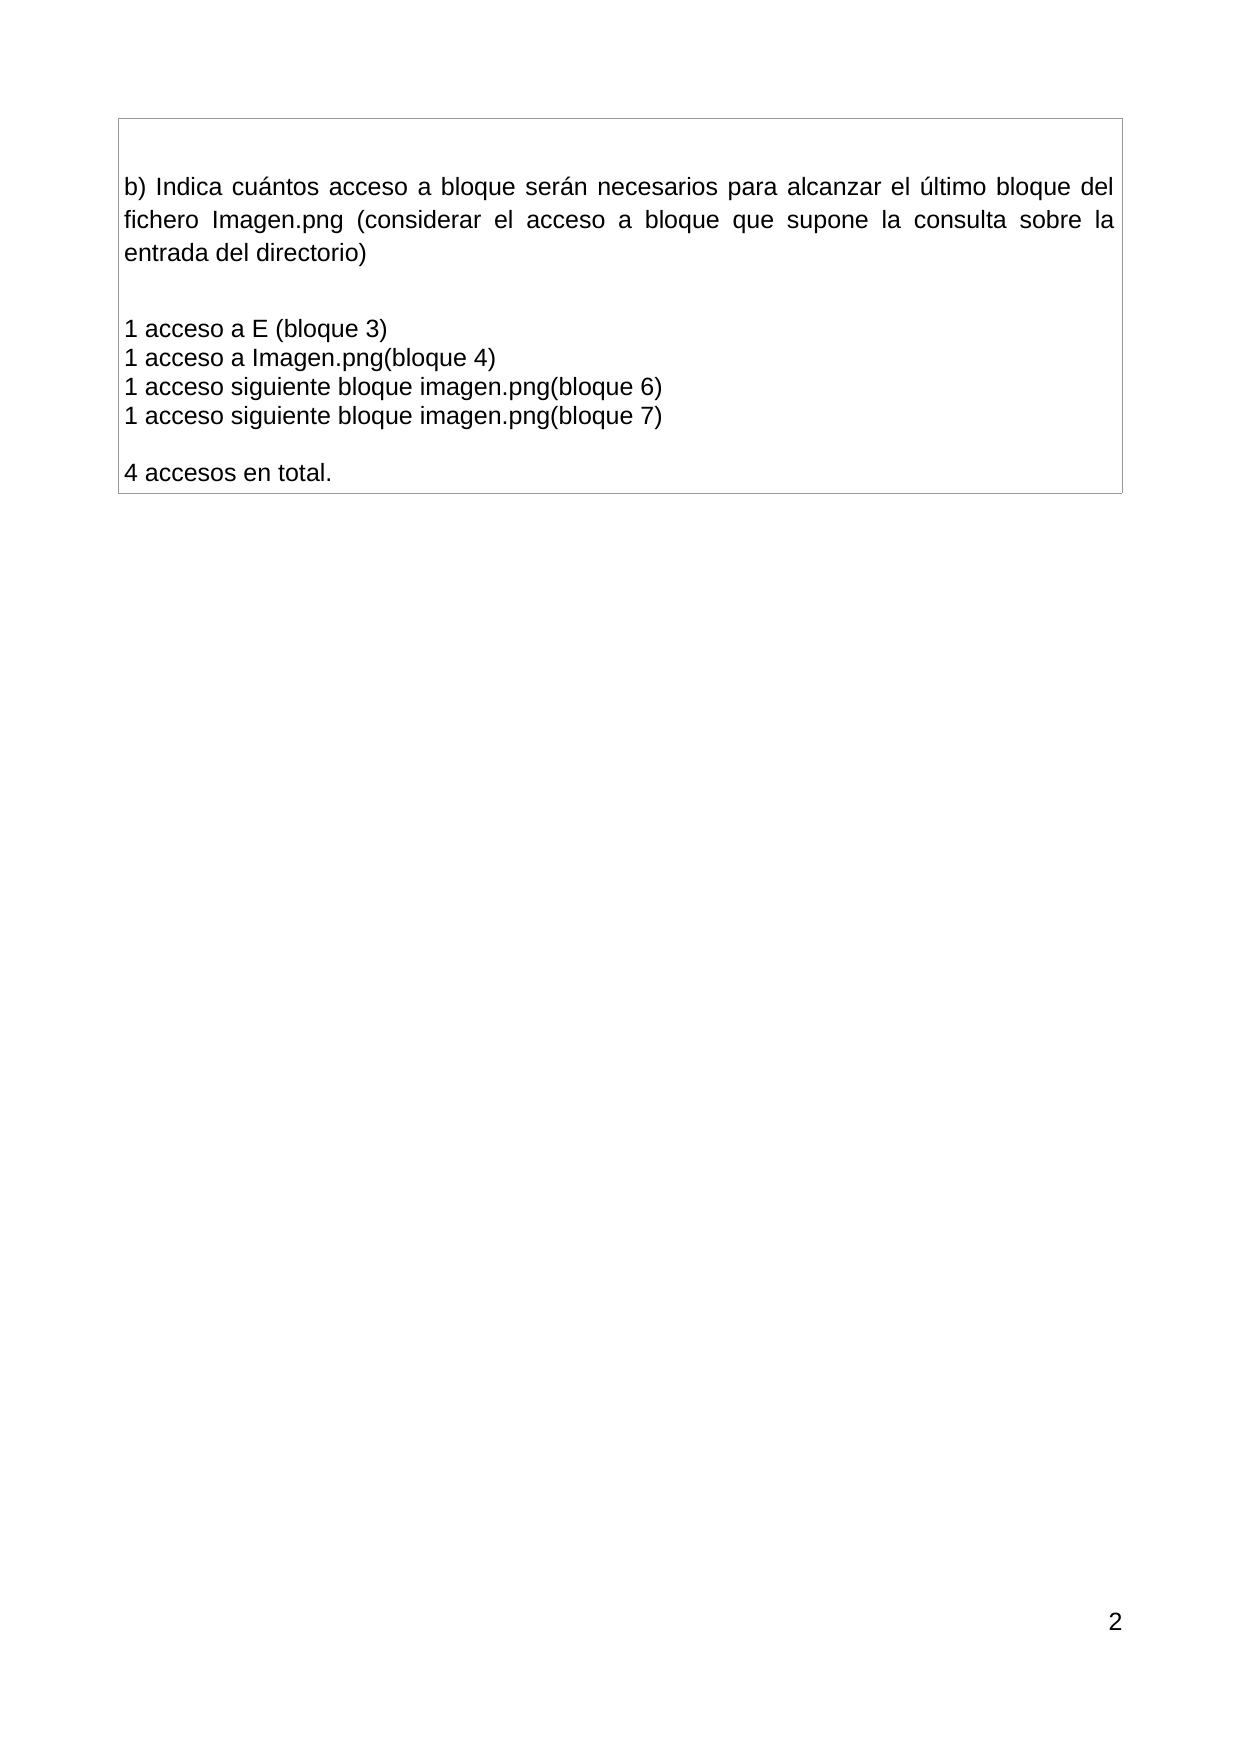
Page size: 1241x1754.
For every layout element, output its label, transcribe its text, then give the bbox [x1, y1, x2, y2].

table_cell b) Indica cuántos acceso a bloque serán necesarios para alcanzar el último bloque del fichero Imagen.png (considerar el acceso a bloque que supone la consulta sobre la entrada del directorio) 1 acceso a E (bloque 3) 1 acceso a Imagen.png(bloque 4) 1 acceso siguiente bloque imagen.png(bloque 6) 1 acceso siguiente bloque imagen.png(bloque 7) 4 accesos en total. [119, 119, 1122, 493]
